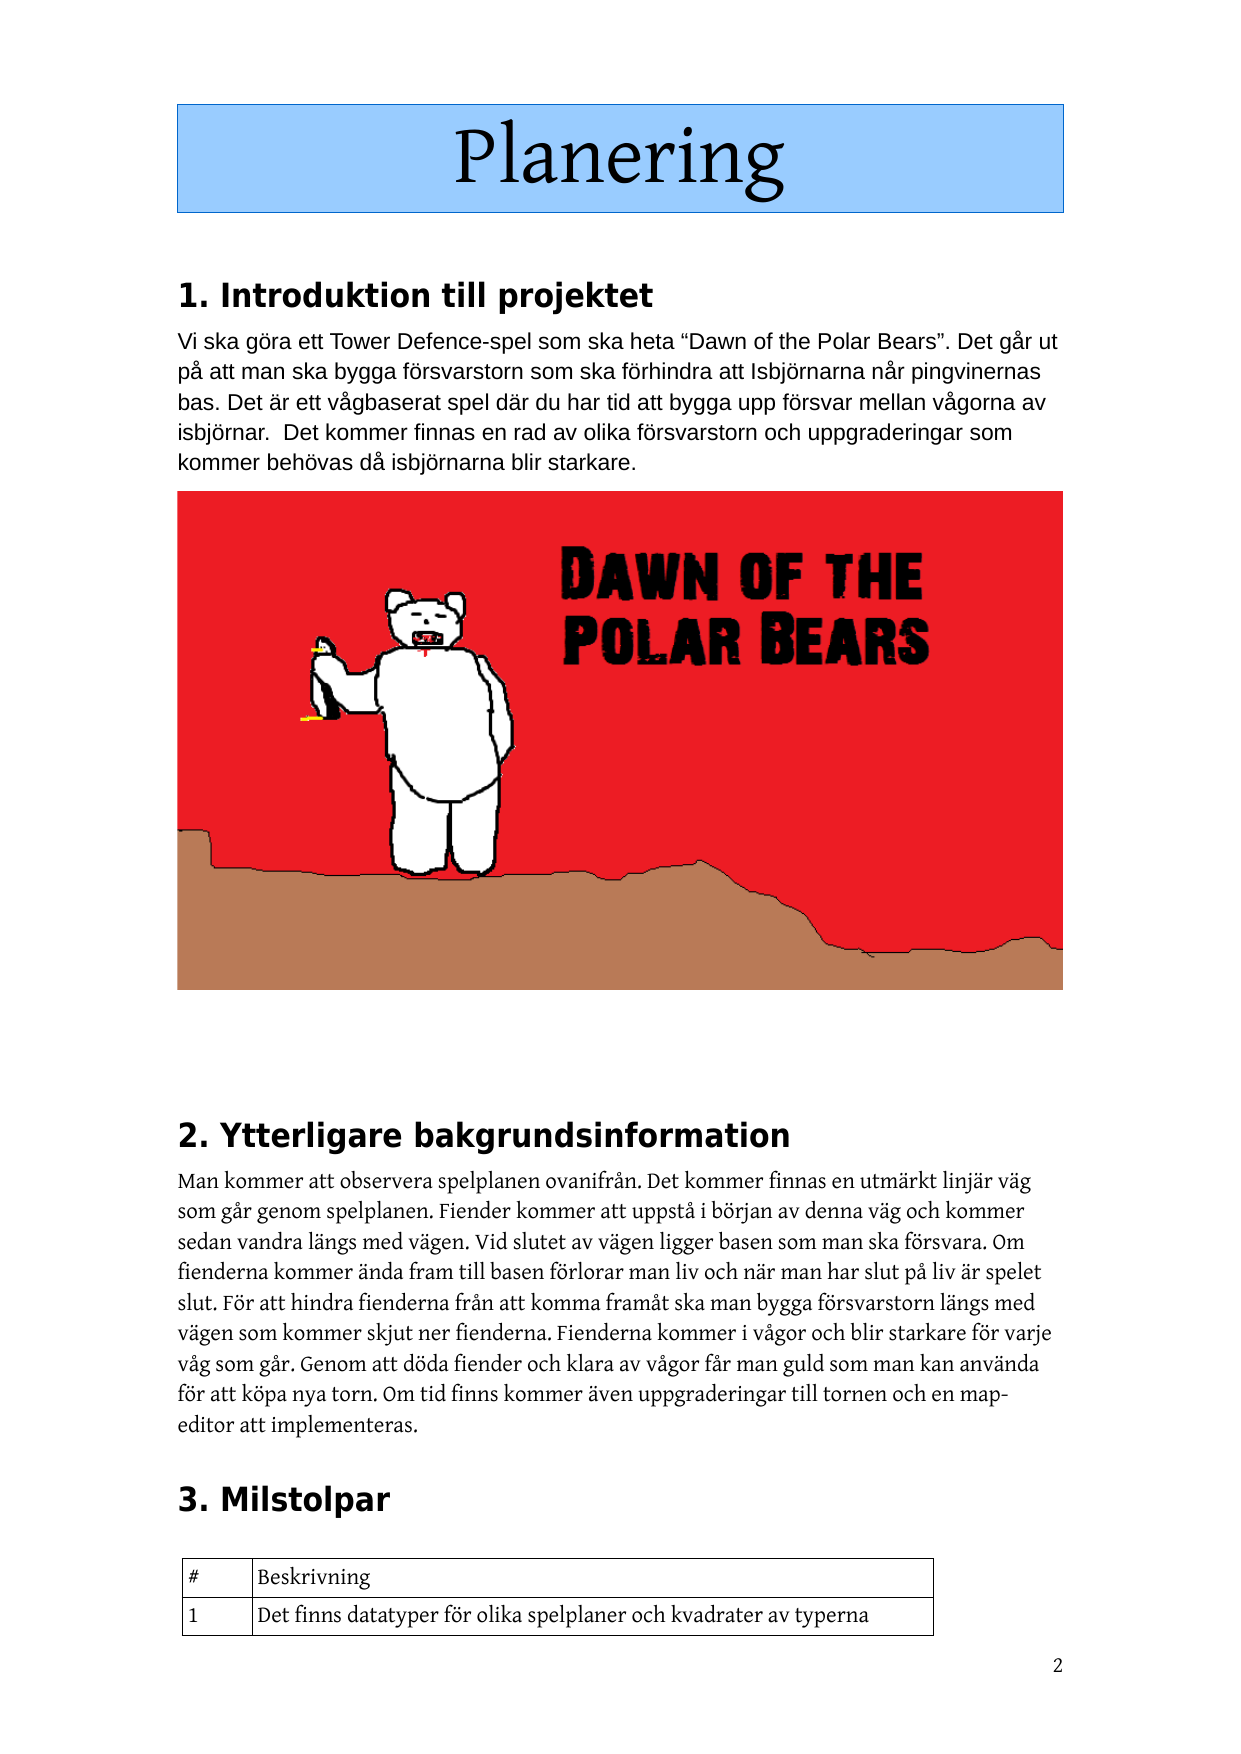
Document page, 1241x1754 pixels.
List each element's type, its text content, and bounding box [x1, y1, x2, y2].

table_cell 1 [183, 1598, 252, 1635]
subtitle 2. Ytterligare bakgrundsinformation [177, 1117, 1063, 1156]
table_header # [183, 1559, 252, 1597]
text Vi ska göra ett Tower Defence-spel som ska heta “Dawn of the Polar Bears”. Det går ut på att man ska bygga försvarstorn som ska förhindra att Isbjörnarna når pingvinernas bas. Det är ett vågbaserat spel där du har tid att bygga upp försvar mellan vågorna av isbjörnar. Det kommer finnas en rad av olika försvarstorn och uppgraderingar som kommer behövas då isbjörnarna blir starkare. [177, 328, 1063, 475]
table_header Beskrivning [253, 1559, 933, 1597]
table_cell Det finns datatyper för olika spelplaner och kvadrater av typerna [253, 1598, 933, 1635]
subtitle 3. Milstolpar [177, 1480, 1063, 1519]
subtitle 1. Introduktion till projektet [177, 277, 1063, 316]
table_header Planering [178, 105, 1063, 212]
text Man kommer att observera spelplanen ovanifrån. Det kommer finnas en utmärkt linjär väg som går genom spelplanen. Fiender kommer att uppstå i början av denna väg och kommer sedan vandra längs med vägen. Vid slutet av vägen ligger basen som man ska försvara. Om fienderna kommer ända fram till basen förlorar man liv och när man har slut på liv är spelet slut. För att hindra fienderna från att komma framåt ska man bygga försvarstorn längs med vägen som kommer skjut ner fienderna. Fienderna kommer i vågor och blir starkare för varje våg som går. Genom att döda fiender och klara av vågor får man guld som man kan använda för att köpa nya torn. Om tid finns kommer även uppgraderingar till tornen och en map-editor att implementeras. [177, 1168, 1063, 1439]
